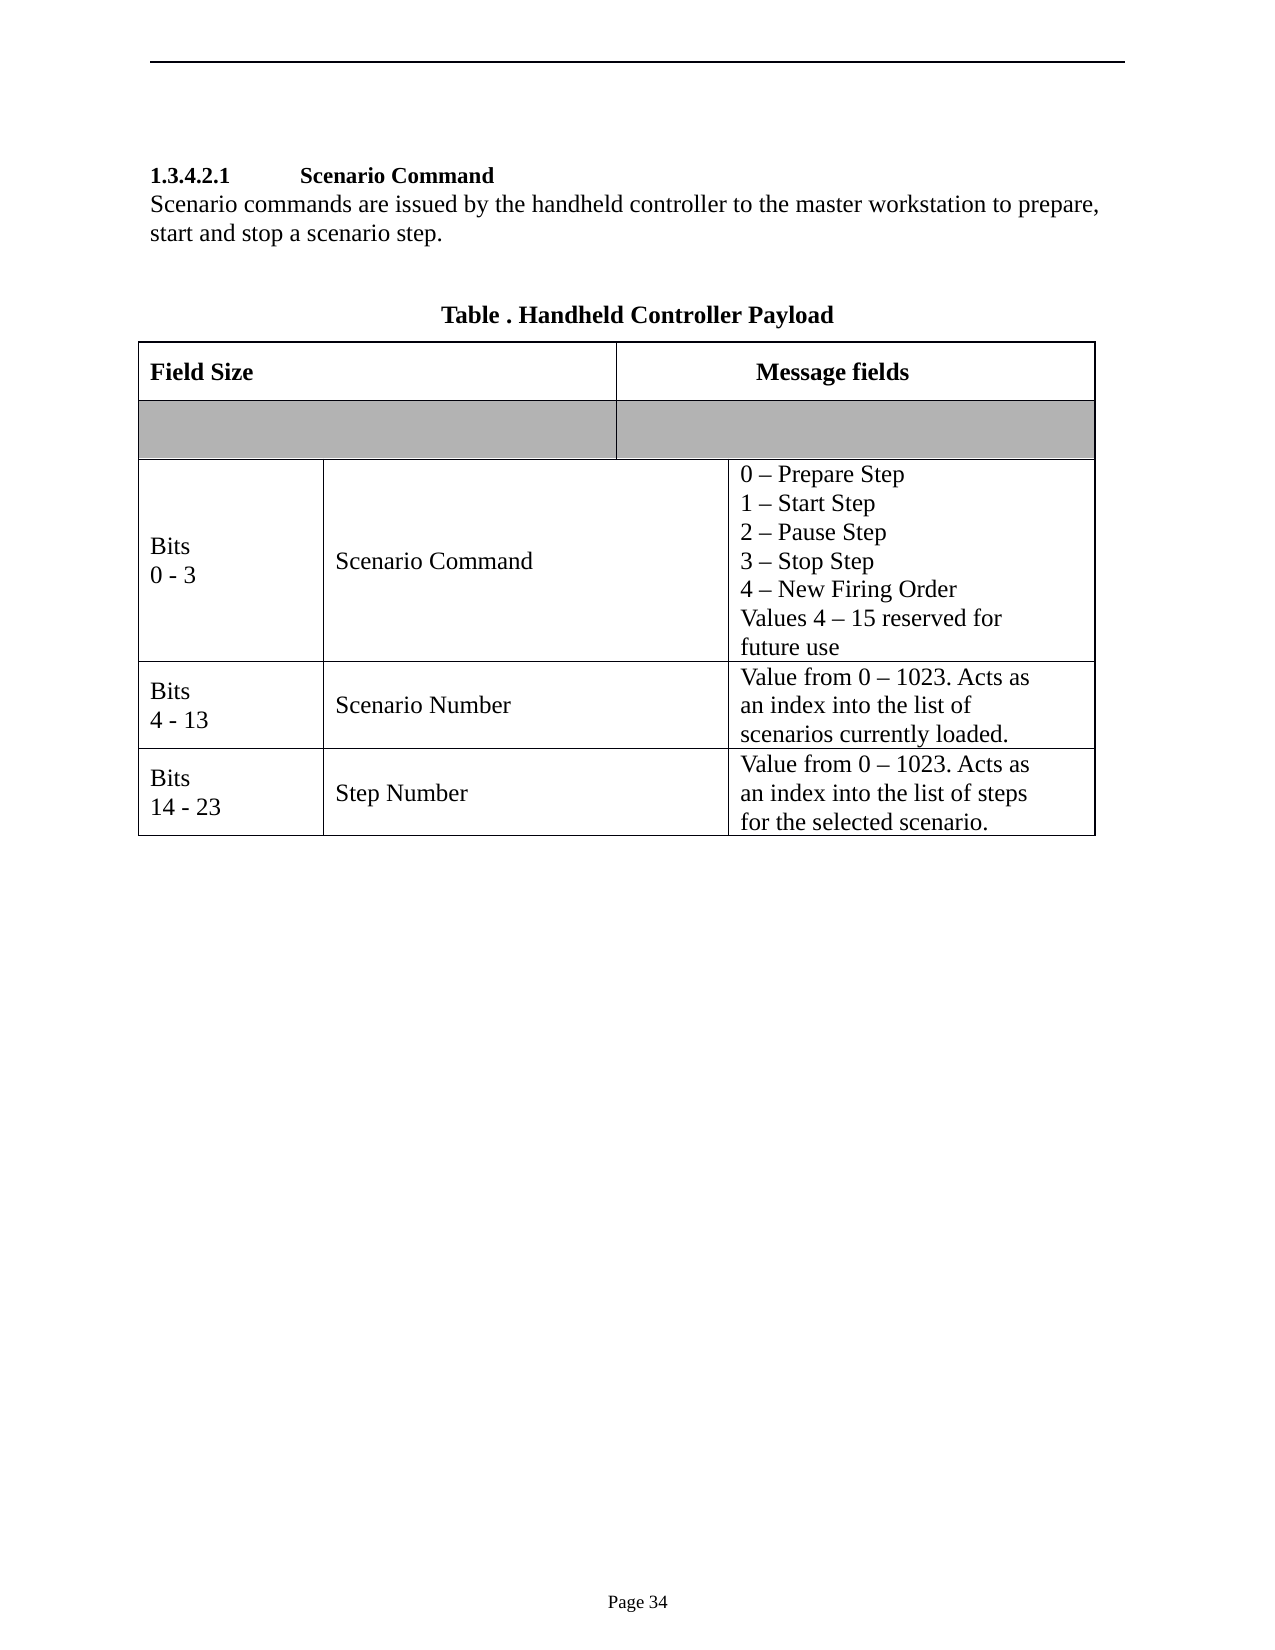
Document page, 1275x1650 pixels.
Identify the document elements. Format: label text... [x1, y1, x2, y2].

table_cell [139, 401, 616, 458]
table_cell Value from 0 – 1023. Acts as an index into the list of steps for the selected scenario. [729, 749, 1094, 835]
table_header Field Size [139, 343, 616, 400]
table_cell Value from 0 – 1023. Acts as an index into the list of scenarios currently loaded. [729, 662, 1094, 748]
table_cell Scenario Number [324, 662, 728, 748]
table_header Message fields [617, 343, 1094, 400]
table_cell Bits 0 - 3 [139, 460, 323, 661]
subtitle Table . Handheld Controller Payload [150, 300, 1125, 329]
subtitle Scenario Command [150, 162, 1125, 189]
table_cell Scenario Command [324, 460, 728, 661]
table_cell Step Number [324, 749, 728, 835]
table_cell Bits 4 - 13 [139, 662, 323, 748]
table_cell Bits 14 - 23 [139, 749, 323, 835]
table_cell 0 – Prepare Step 1 – Start Step 2 – Pause Step 3 – Stop Step 4 – New Firing Order Values 4 – 15 reserved for future use [729, 460, 1094, 661]
text Scenario commands are issued by the handheld controller to the master workstation to prepare, start and stop a scenario step. [150, 189, 1125, 246]
table_cell [617, 401, 1094, 458]
